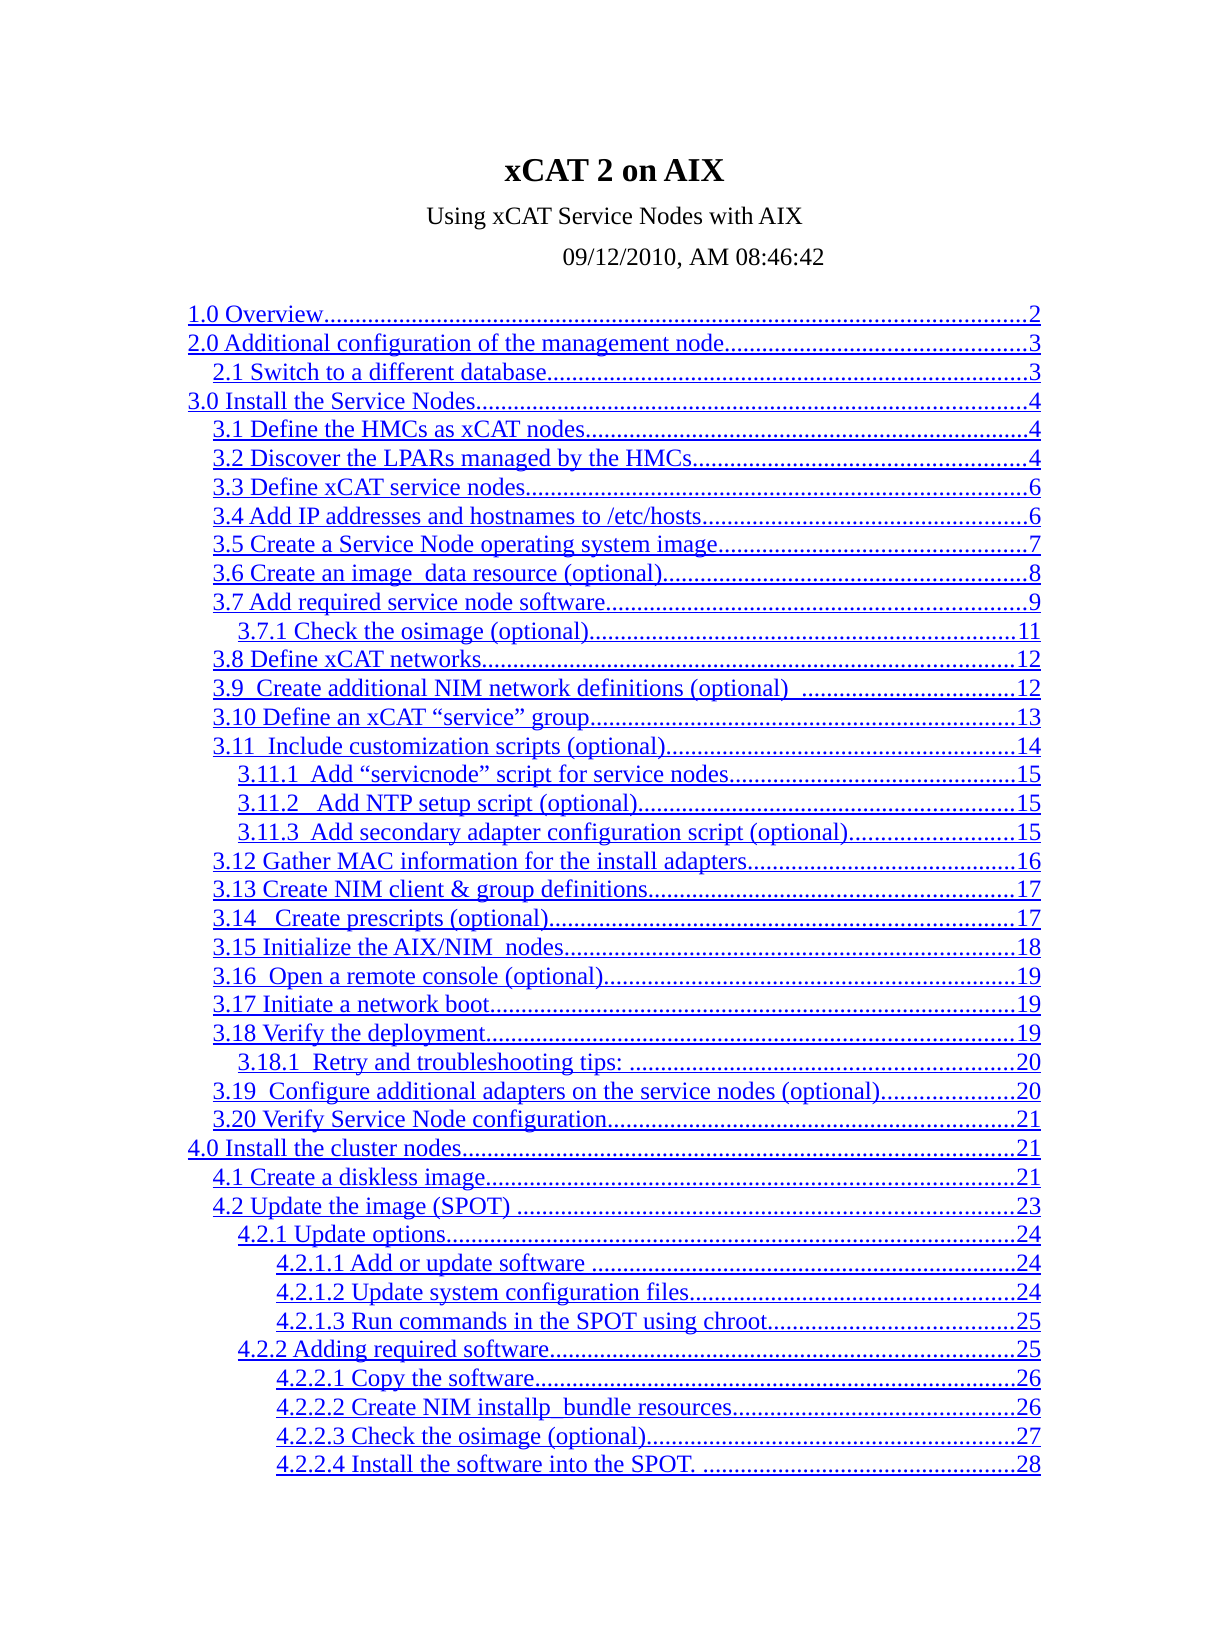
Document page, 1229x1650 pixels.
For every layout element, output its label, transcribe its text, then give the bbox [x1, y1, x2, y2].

text 3.11.1 Add “servicnode” script for service nodes 15 [237, 759, 1041, 784]
text 4.2 Update the image (SPOT) 23 [212, 1191, 1041, 1216]
text 3.0 Install the Service Nodes 4 [187, 386, 1041, 411]
text 3.2 Discover the LPARs managed by the HMCs 4 [212, 443, 1041, 468]
text 3.18 Verify the deployment 19 [212, 1018, 1041, 1043]
text 4.2.2.3 Check the osimage (optional) 27 [276, 1421, 1041, 1446]
text 4.0 Install the cluster nodes 21 [187, 1133, 1041, 1158]
text 3.19 Configure additional adapters on the service nodes (optional) 20 [212, 1076, 1041, 1101]
text 4.2.1.2 Update system configuration files. 24 [276, 1277, 1041, 1302]
text xCAT 2 on AIX [187, 150, 1041, 188]
text 3.11 Include customization scripts (optional) 14 [212, 731, 1041, 756]
text 4.2.1.1 Add or update software 24 [276, 1248, 1041, 1273]
text 3.5 Create a Service Node operating system image 7 [212, 529, 1041, 554]
text 3.15 Initialize the AIX/NIM nodes 18 [212, 932, 1041, 957]
text 09/12/2010, AM 08:46:43 [562, 242, 1041, 271]
text 3.4 Add IP addresses and hostnames to /etc/hosts 6 [212, 501, 1041, 526]
text Using xCAT Service Nodes with AIX [187, 201, 1041, 229]
text 3.12 Gather MAC information for the install adapters. 16 [212, 846, 1041, 871]
text 3.6 Create an image_data resource (optional) 8 [212, 558, 1041, 583]
text 4.2.2.1 Copy the software. 26 [276, 1363, 1041, 1388]
text 4.2.2.4 Install the software into the SPOT. 28 [276, 1449, 1041, 1474]
text 4.2.1 Update options 24 [237, 1219, 1041, 1244]
text 3.3 Define xCAT service nodes 6 [212, 472, 1041, 497]
text 3.18.1 Retry and troubleshooting tips: 20 [237, 1047, 1041, 1072]
text 3.7 Add required service node software 9 [212, 587, 1041, 612]
text 3.11.2 Add NTP setup script (optional) 15 [237, 788, 1041, 813]
text 3.9 Create additional NIM network definitions (optional) 12 [212, 673, 1041, 698]
text 2.1 Switch to a different database 3 [212, 357, 1041, 382]
text 3.14 Create prescripts (optional) 17 [212, 903, 1041, 928]
text 3.7.1 Check the osimage (optional) 11 [237, 616, 1041, 641]
text 4.1 Create a diskless image 21 [212, 1162, 1041, 1187]
text 3.17 Initiate a network boot 19 [212, 989, 1041, 1014]
text 2.0 Additional configuration of the management node 3 [187, 328, 1041, 353]
text 3.8 Define xCAT networks 12 [212, 644, 1041, 669]
text 3.13 Create NIM client & group definitions 17 [212, 874, 1041, 899]
text 3.10 Define an xCAT “service” group 13 [212, 702, 1041, 727]
text 3.16 Open a remote console (optional) 19 [212, 961, 1041, 986]
text 4.2.1.3 Run commands in the SPOT using chroot. 25 [276, 1306, 1041, 1331]
text 4.2.2 Adding required software 25 [237, 1334, 1041, 1359]
text 3.11.3 Add secondary adapter configuration script (optional) 15 [237, 817, 1041, 842]
text 4.2.2.2 Create NIM installp_bundle resources 26 [276, 1392, 1041, 1417]
text 1.0 Overview 2 [187, 299, 1041, 324]
text 3.20 Verify Service Node configuration 21 [212, 1104, 1041, 1129]
text 3.1 Define the HMCs as xCAT nodes 4 [212, 414, 1041, 439]
